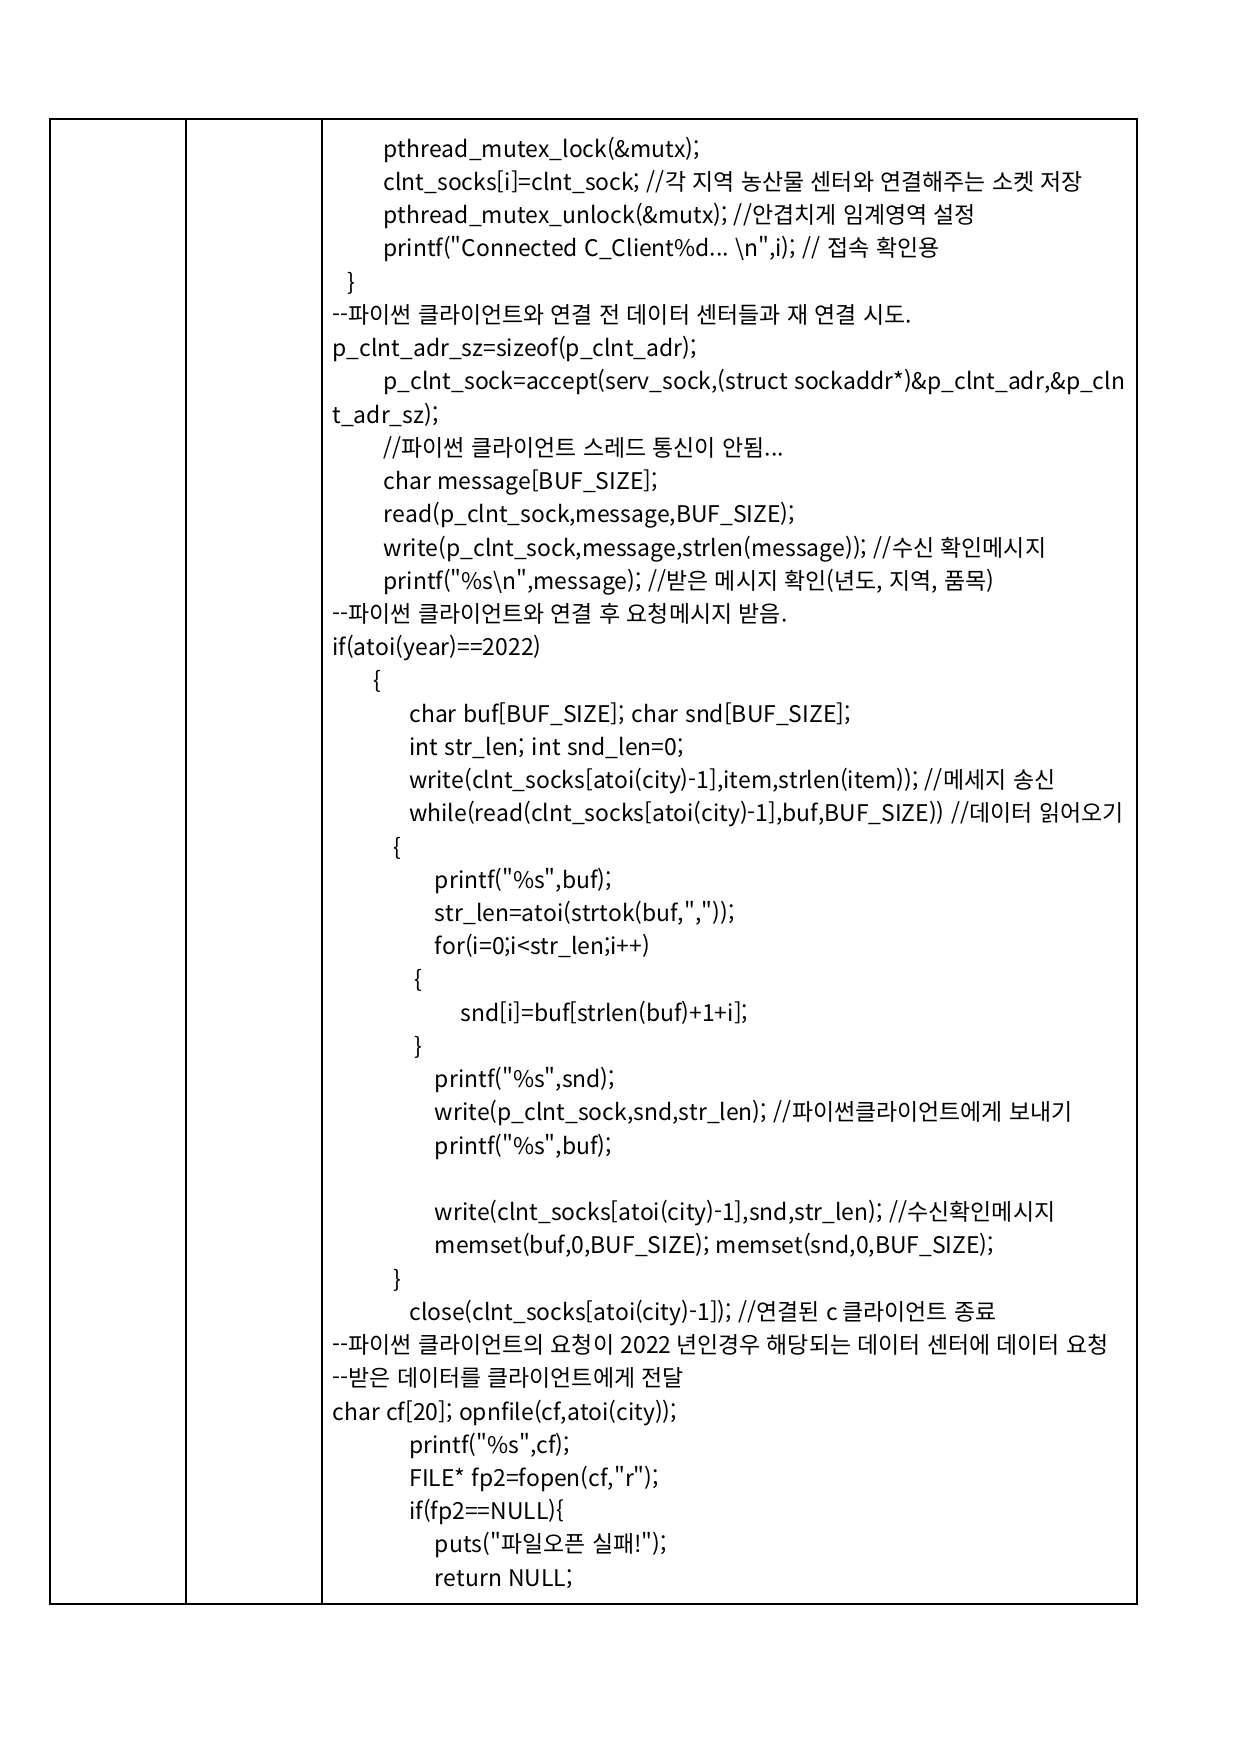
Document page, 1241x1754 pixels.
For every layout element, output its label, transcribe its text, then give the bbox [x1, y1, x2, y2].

table_cell [187, 120, 321, 1603]
table_cell pthread_mutex_lock(&mutx); clnt_socks[i]=clnt_sock; //각 지역 농산물 센터와 연결해주는 소켓 저장 pthread_mutex_unlock(&mutx); //안겹치게 임계영역 설정 printf("Connected C_Client%d... \n",i); // 접속 확인용 } --파이썬 클라이언트와 연결 전 데이터 센터들과 재 연결 시도. p_clnt_adr_sz=sizeof(p_clnt_adr); p_clnt_sock=accept(serv_sock,(struct sockaddr*)&p_clnt_adr,&p_clnt_adr_sz); //파이썬 클라이언트 스레드 통신이 안됨... char message[BUF_SIZE]; read(p_clnt_sock,message,BUF_SIZE); write(p_clnt_sock,message,strlen(message)); //수신 확인메시지 printf("%s\n",message); //받은 메시지 확인(년도, 지역, 품목) --파이썬 클라이언트와 연결 후 요청메시지 받음. if(atoi(year)==2022) { char buf[BUF_SIZE]; char snd[BUF_SIZE]; int str_len; int snd_len=0; write(clnt_socks[atoi(city)-1],item,strlen(item)); //메세지 송신 while(read(clnt_socks[atoi(city)-1],buf,BUF_SIZE)) //데이터 읽어오기 { printf("%s",buf); str_len=atoi(strtok(buf,",")); for(i=0;i<str_len;i++) { snd[i]=buf[strlen(buf)+1+i]; } printf("%s",snd); write(p_clnt_sock,snd,str_len); //파이썬클라이언트에게 보내기 printf("%s",buf); write(clnt_socks[atoi(city)-1],snd,str_len); //수신확인메시지 memset(buf,0,BUF_SIZE); memset(snd,0,BUF_SIZE); } close(clnt_socks[atoi(city)-1]); //연결된 c클라이언트 종료 --파이썬 클라이언트의 요청이 2022년인경우 해당되는 데이터 센터에 데이터 요청 --받은 데이터를 클라이언트에게 전달 char cf[20]; opnfile(cf,atoi(city)); printf("%s",cf); FILE* fp2=fopen(cf,"r"); if(fp2==NULL){ puts("파일오픈 실패!"); return NULL; [323, 120, 1136, 1603]
